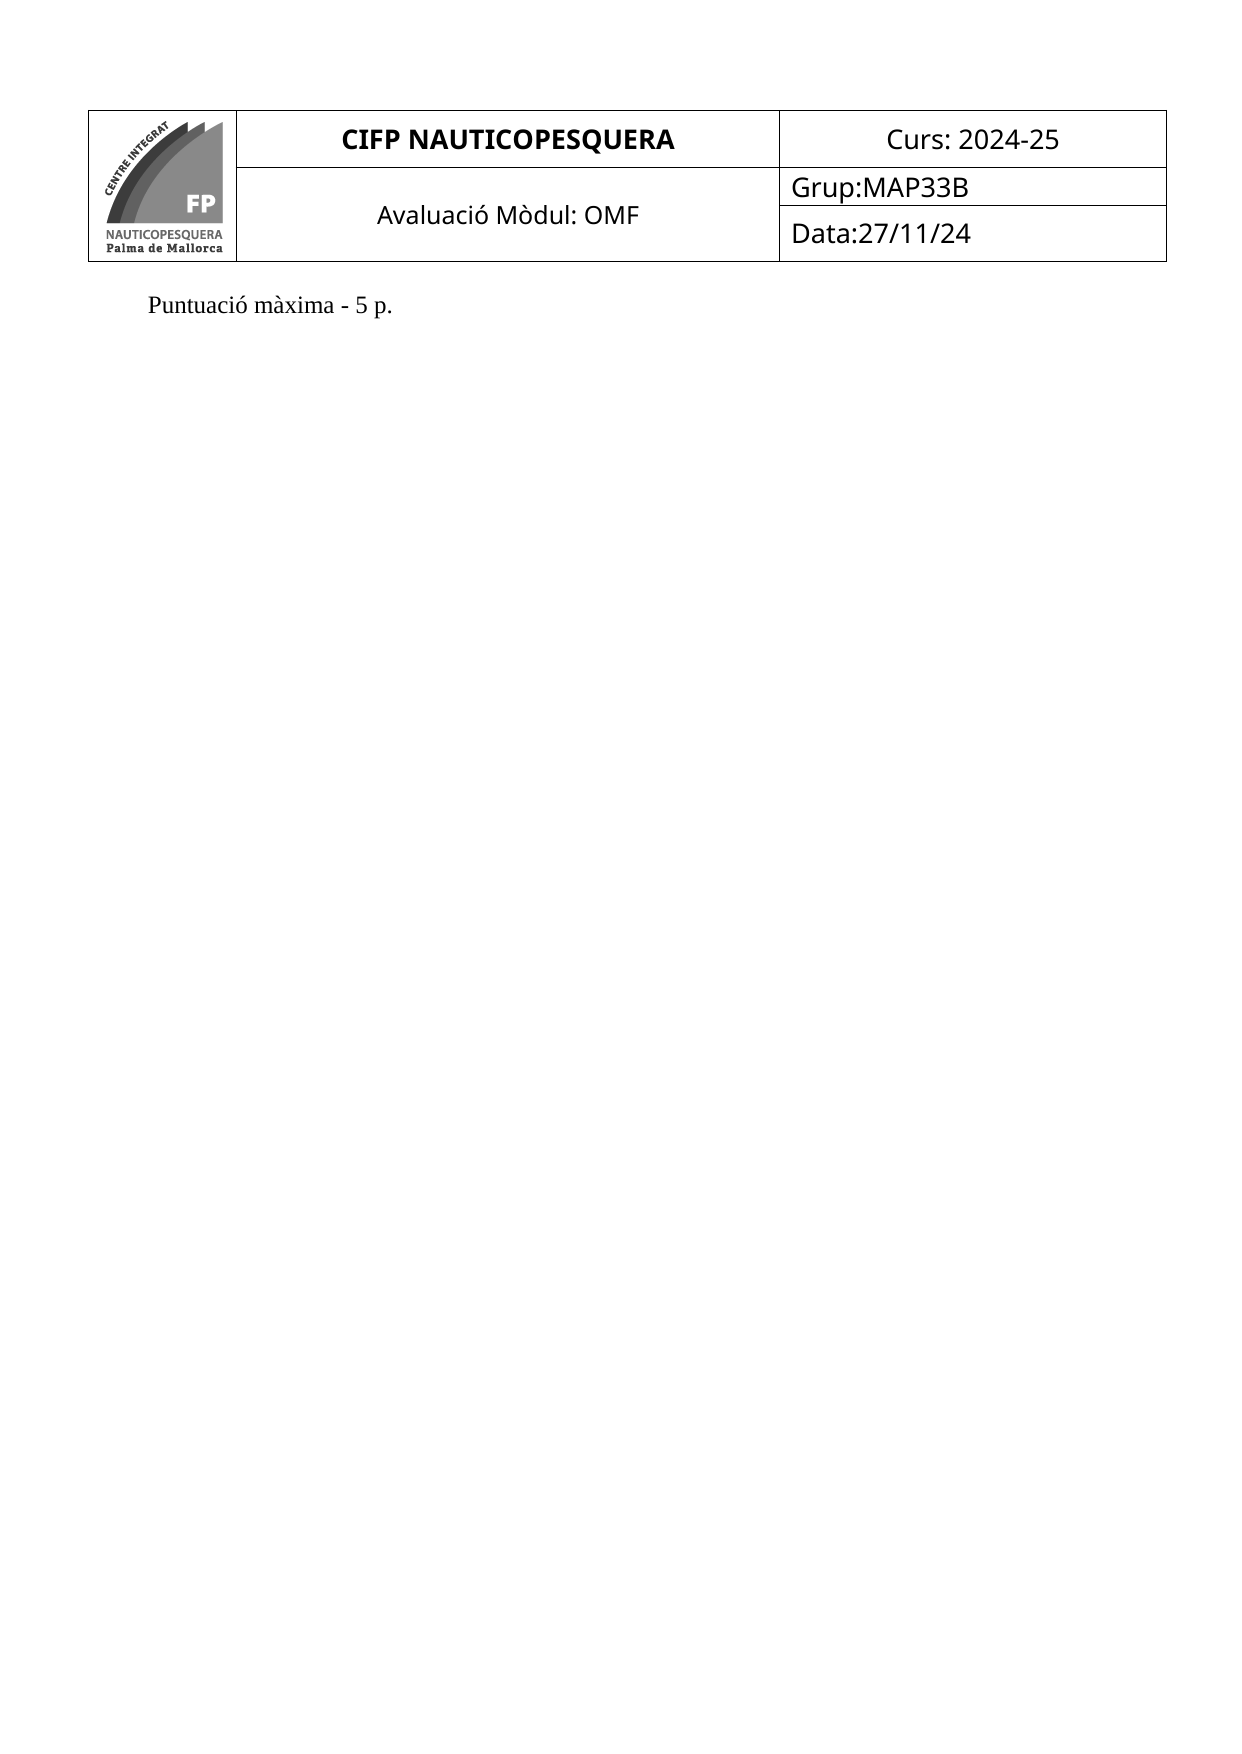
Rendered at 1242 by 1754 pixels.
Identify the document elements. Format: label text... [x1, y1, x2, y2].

picture [100, 111, 229, 260]
text Puntuació màxima - 5 p. [148, 290, 1094, 319]
